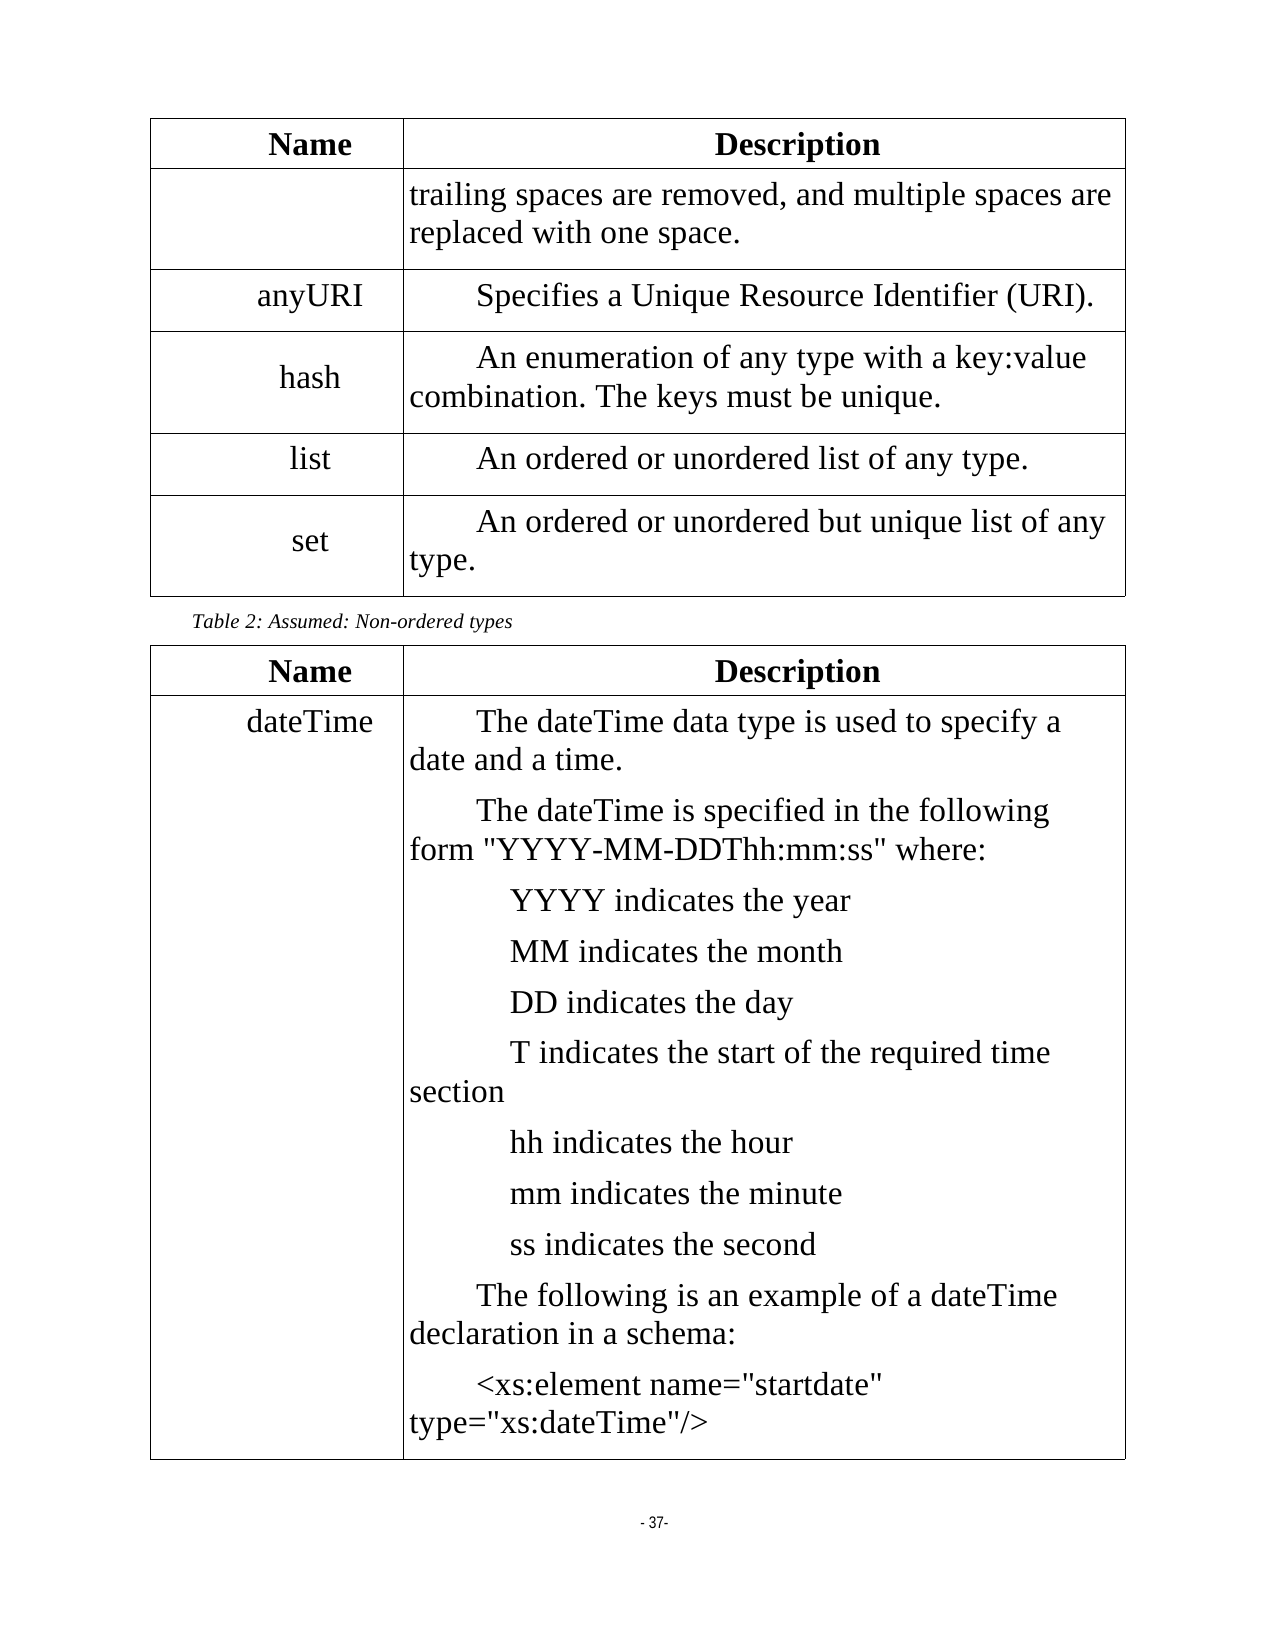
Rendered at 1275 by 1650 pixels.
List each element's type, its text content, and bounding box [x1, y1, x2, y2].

table_cell The dateTime data type is used to specify a date and a time. The dateTime is specified in the following form "YYYY-MM-DDThh:mm:ss" where: YYYY indicates the year MM indicates the month DD indicates the day T indicates the start of the required time section hh indicates the hour mm indicates the minute ss indicates the second The following is an example of a dateTime declaration in a schema: <xs:element name="startdate" type="xs:dateTime"/> [404, 696, 1125, 1459]
table_cell Specifies a Unique Resource Identifier (URI). [404, 270, 1125, 331]
table_cell An ordered or unordered list of any type. [404, 434, 1125, 495]
table_header Name [151, 646, 403, 695]
table_cell hash [151, 332, 403, 433]
table_cell dateTime [151, 696, 403, 1459]
table_cell list [151, 434, 403, 495]
table_cell anyURI [151, 270, 403, 331]
table_cell trailing spaces are removed, and multiple spaces are replaced with one space. [404, 169, 1125, 269]
table_cell An ordered or unordered but unique list of any type. [404, 496, 1125, 596]
table_header Name [151, 119, 403, 168]
table_cell An enumeration of any type with a key:value combination. The keys must be unique. [404, 332, 1125, 433]
table_header Description [404, 646, 1125, 695]
text Table 2: Assumed: Non-ordered types [150, 608, 1125, 633]
table_cell set [151, 496, 403, 596]
table_cell [151, 169, 403, 269]
table_header Description [404, 119, 1125, 168]
